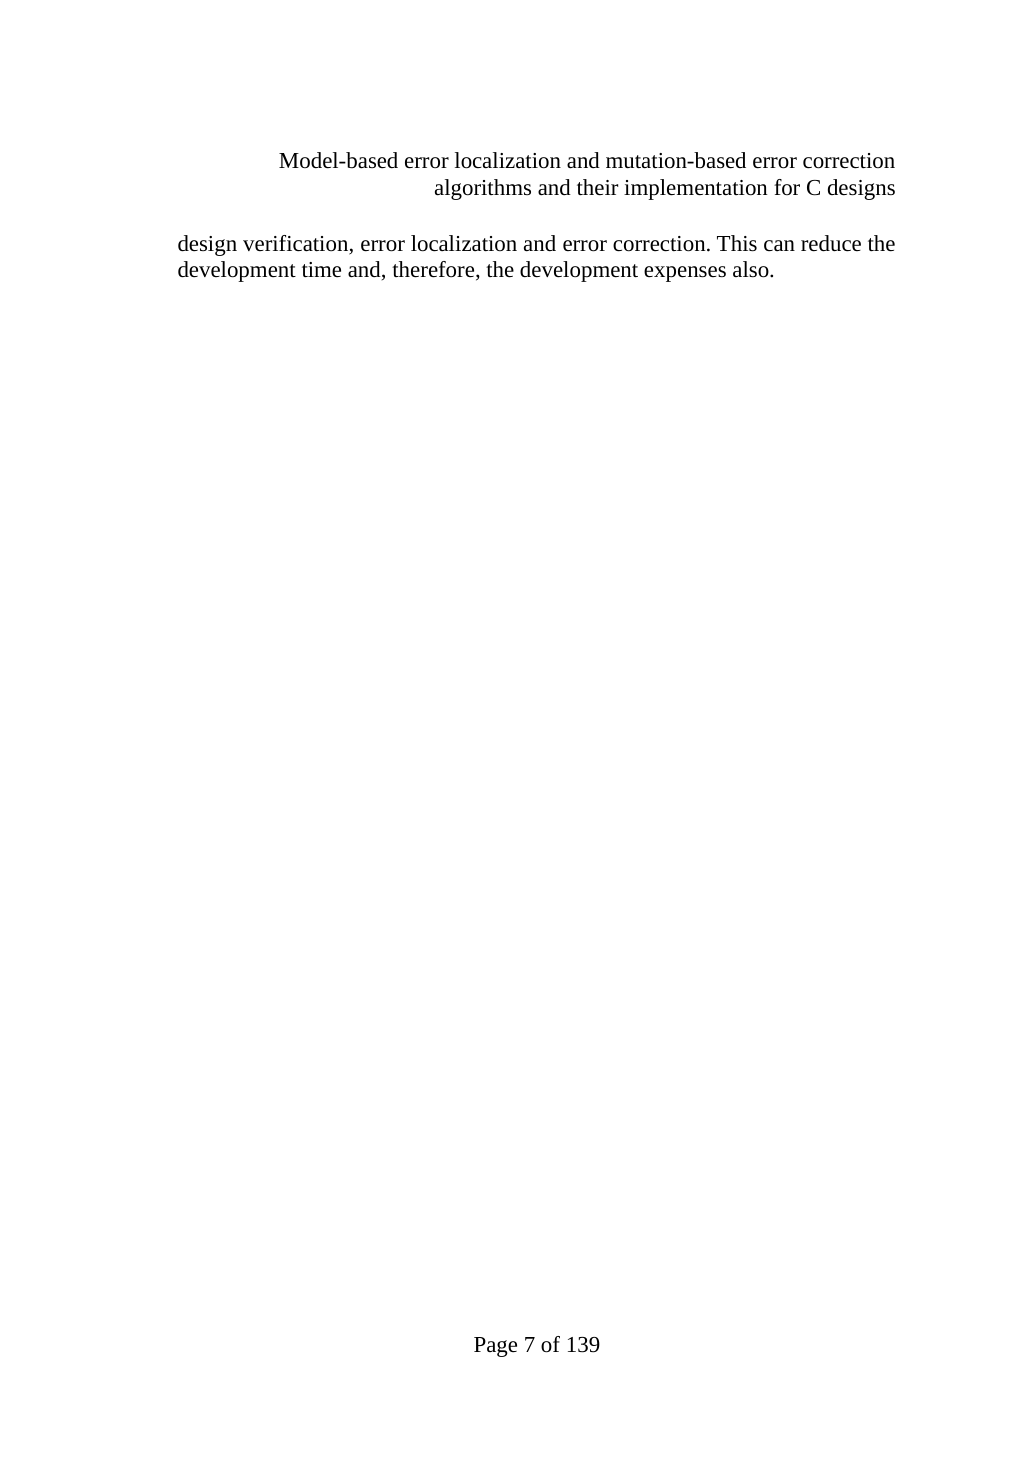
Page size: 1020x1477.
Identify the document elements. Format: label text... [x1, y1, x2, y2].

text design verification, error localization and error correction. This can reduce the development time and, therefore, the development expenses also. [177, 230, 896, 282]
